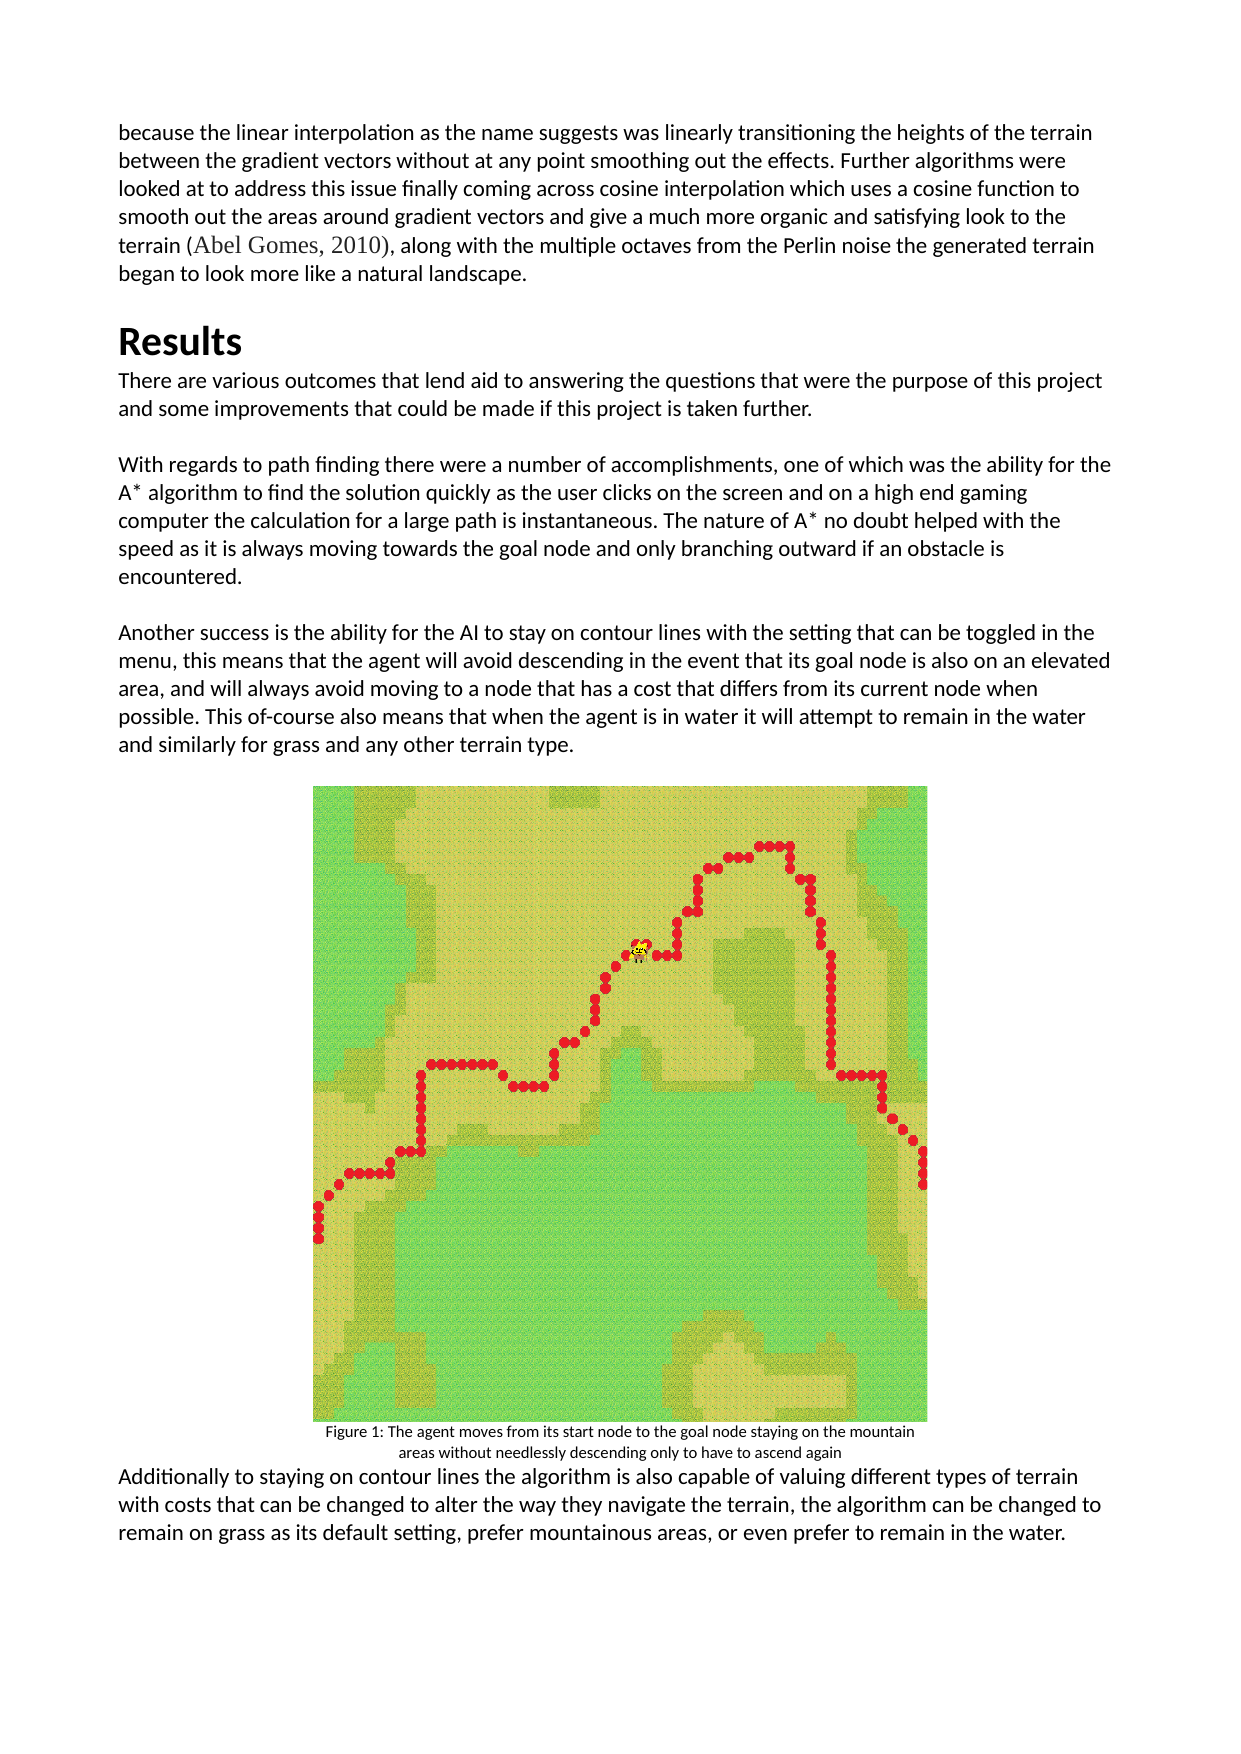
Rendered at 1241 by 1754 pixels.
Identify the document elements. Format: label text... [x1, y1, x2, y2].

text Another success is the ability for the AI to stay on contour lines with the setting that can be toggled in the menu, this means that the agent will avoid descending in the event that its goal node is also on an elevated area, and will always avoid moving to a node that has a cost that differs from its current node when possible. This of-course also means that when the agent is in water it will attempt to remain in the water and similarly for grass and any other terrain type. [118, 618, 1122, 758]
text because the linear interpolation as the name suggests was linearly transitioning the heights of the terrain between the gradient vectors without at any point smoothing out the effects. Further algorithms were looked at to address this issue finally coming across cosine interpolation which uses a cosine function to smooth out the areas around gradient vectors and give a much more organic and satisfying look to the terrain (Abel Gomes, 2010), along with the multiple octaves from the Perlin noise the generated terrain began to look more like a natural landscape. [118, 118, 1122, 287]
text With regards to path finding there were a number of accomplishments, one of which was the ability for the A* algorithm to find the solution quickly as the user clicks on the screen and on a high end gaming computer the calculation for a large path is instantaneous. The nature of A* no doubt helped with the speed as it is always moving towards the goal node and only branching outward if an obstacle is encountered. [118, 450, 1122, 590]
text Additionally to staying on contour lines the algorithm is also capable of valuing different types of terrain with costs that can be changed to alter the way they navigate the terrain, the algorithm can be changed to remain on grass as its default setting, prefer mountainous areas, or even prefer to remain in the water. [118, 1091, 1122, 1546]
text There are various outcomes that lend aid to answering the questions that were the purpose of this project and some improvements that could be made if this project is taken further. [118, 366, 1122, 422]
text Results [118, 315, 1122, 366]
picture [313, 786, 928, 1422]
text Figure 1: The agent moves from its start node to the goal node staying on the mountain areas without needlessly descending only to have to ascend again [313, 1422, 927, 1462]
